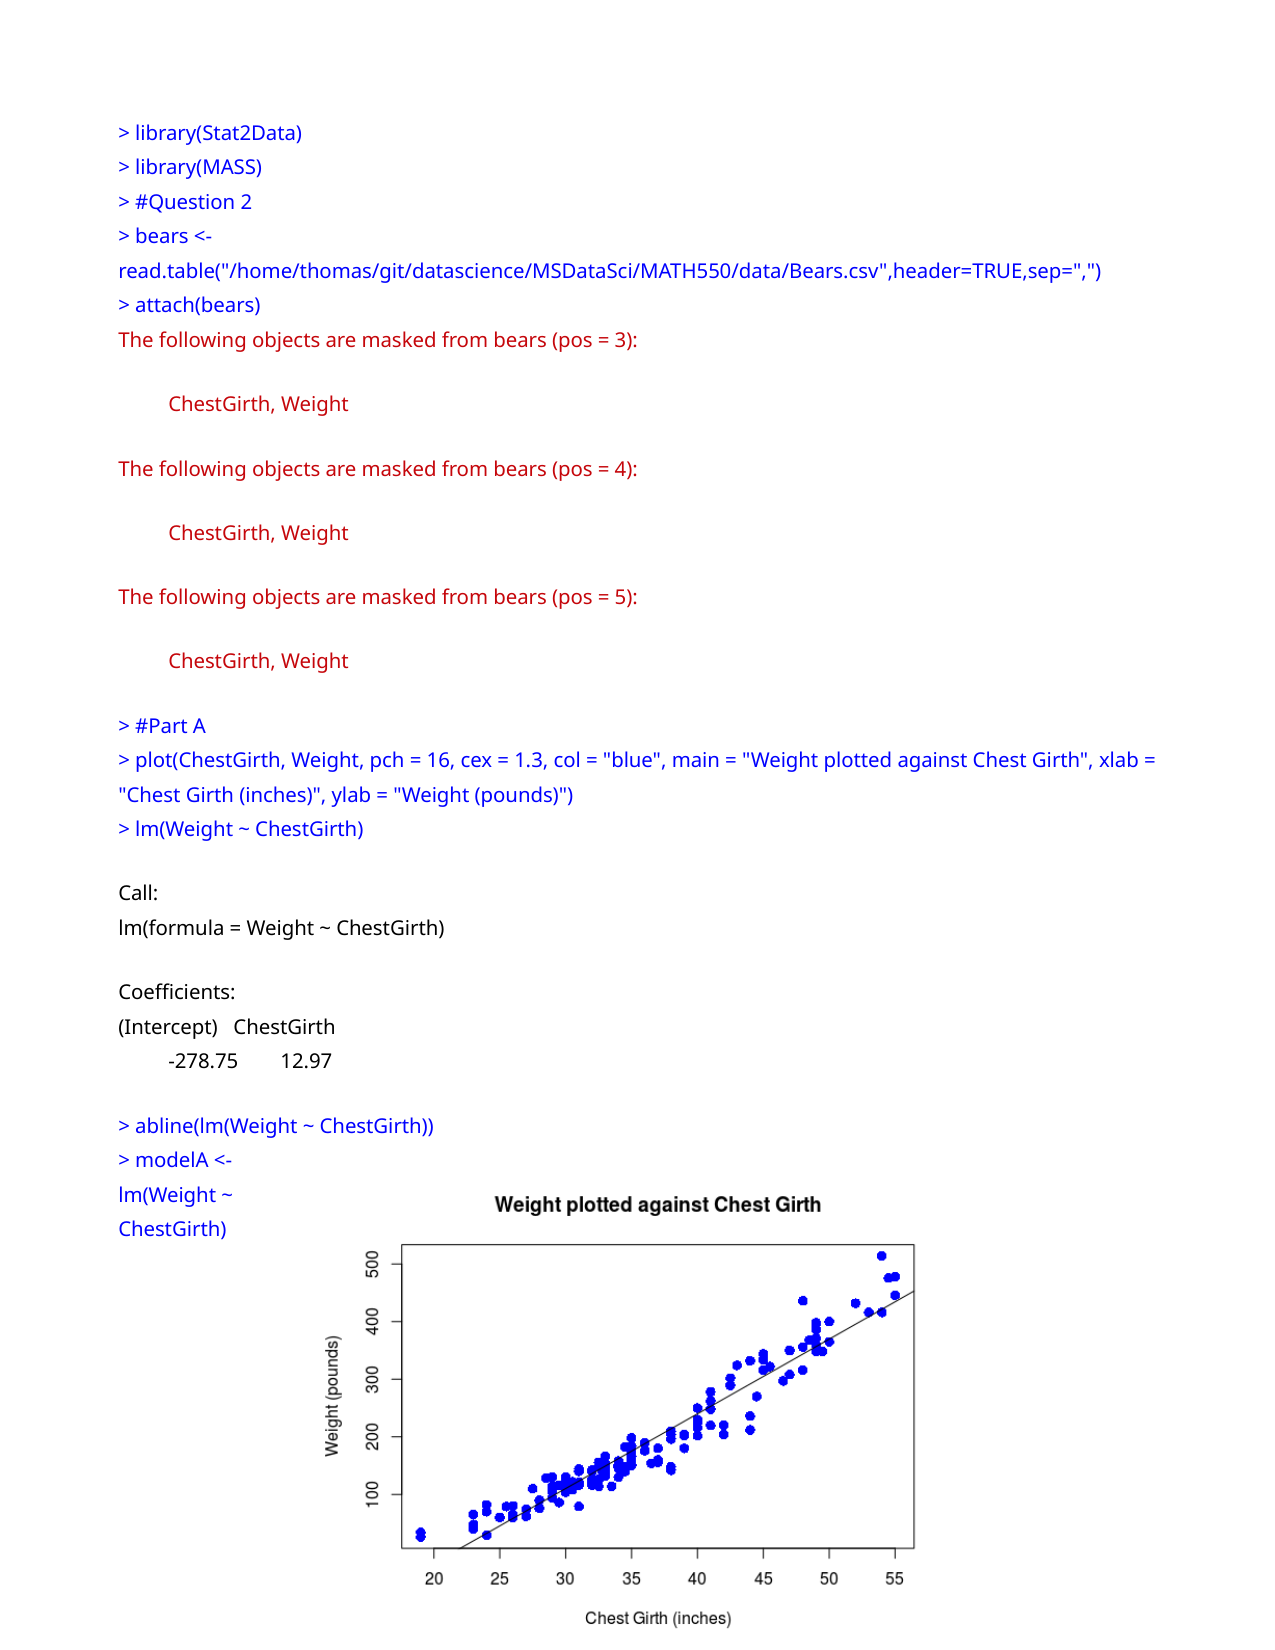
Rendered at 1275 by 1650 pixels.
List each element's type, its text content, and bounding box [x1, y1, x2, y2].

text ChestGirth, Weight [118, 647, 1157, 675]
text ChestGirth, Weight [118, 390, 1157, 418]
text -278.75 12.97 [118, 1047, 1157, 1075]
text > #Question 2 [118, 187, 1157, 215]
text lm(formula = Weight ~ ChestGirth) [118, 914, 1157, 941]
text The following objects are masked from bears (pos = 3): [118, 326, 1157, 353]
text > modelA <- lm(Weight ~ ChestGirth) [118, 1146, 1157, 1243]
text Call: [118, 879, 1157, 907]
text > plot(ChestGirth, Weight, pch = 16, cex = 1.3, col = "blue", main = "Weight plotted against Chest Girth", xlab = "Chest Girth (inches)", ylab = "Weight (pounds)") [118, 746, 1157, 808]
text (Intercept) ChestGirth [118, 1012, 1157, 1040]
text ChestGirth, Weight [118, 518, 1157, 546]
text The following objects are masked from bears (pos = 5): [118, 583, 1157, 610]
text > attach(bears) [118, 291, 1157, 319]
text Coefficients: [118, 978, 1157, 1005]
text > library(MASS) [118, 153, 1157, 180]
text > library(Stat2Data) [118, 118, 1157, 146]
text The following objects are masked from bears (pos = 4): [118, 454, 1157, 482]
text > lm(Weight ~ ChestGirth) [118, 815, 1157, 843]
text > bears <- read.table("/home/thomas/git/datascience/MSDataSci/MATH550/data/Bears.csv",header=TRUE,sep=",") [118, 222, 1157, 284]
text > abline(lm(Weight ~ ChestGirth)) [118, 1111, 1157, 1139]
text > #Part A [118, 711, 1157, 739]
picture [320, 1163, 955, 1650]
